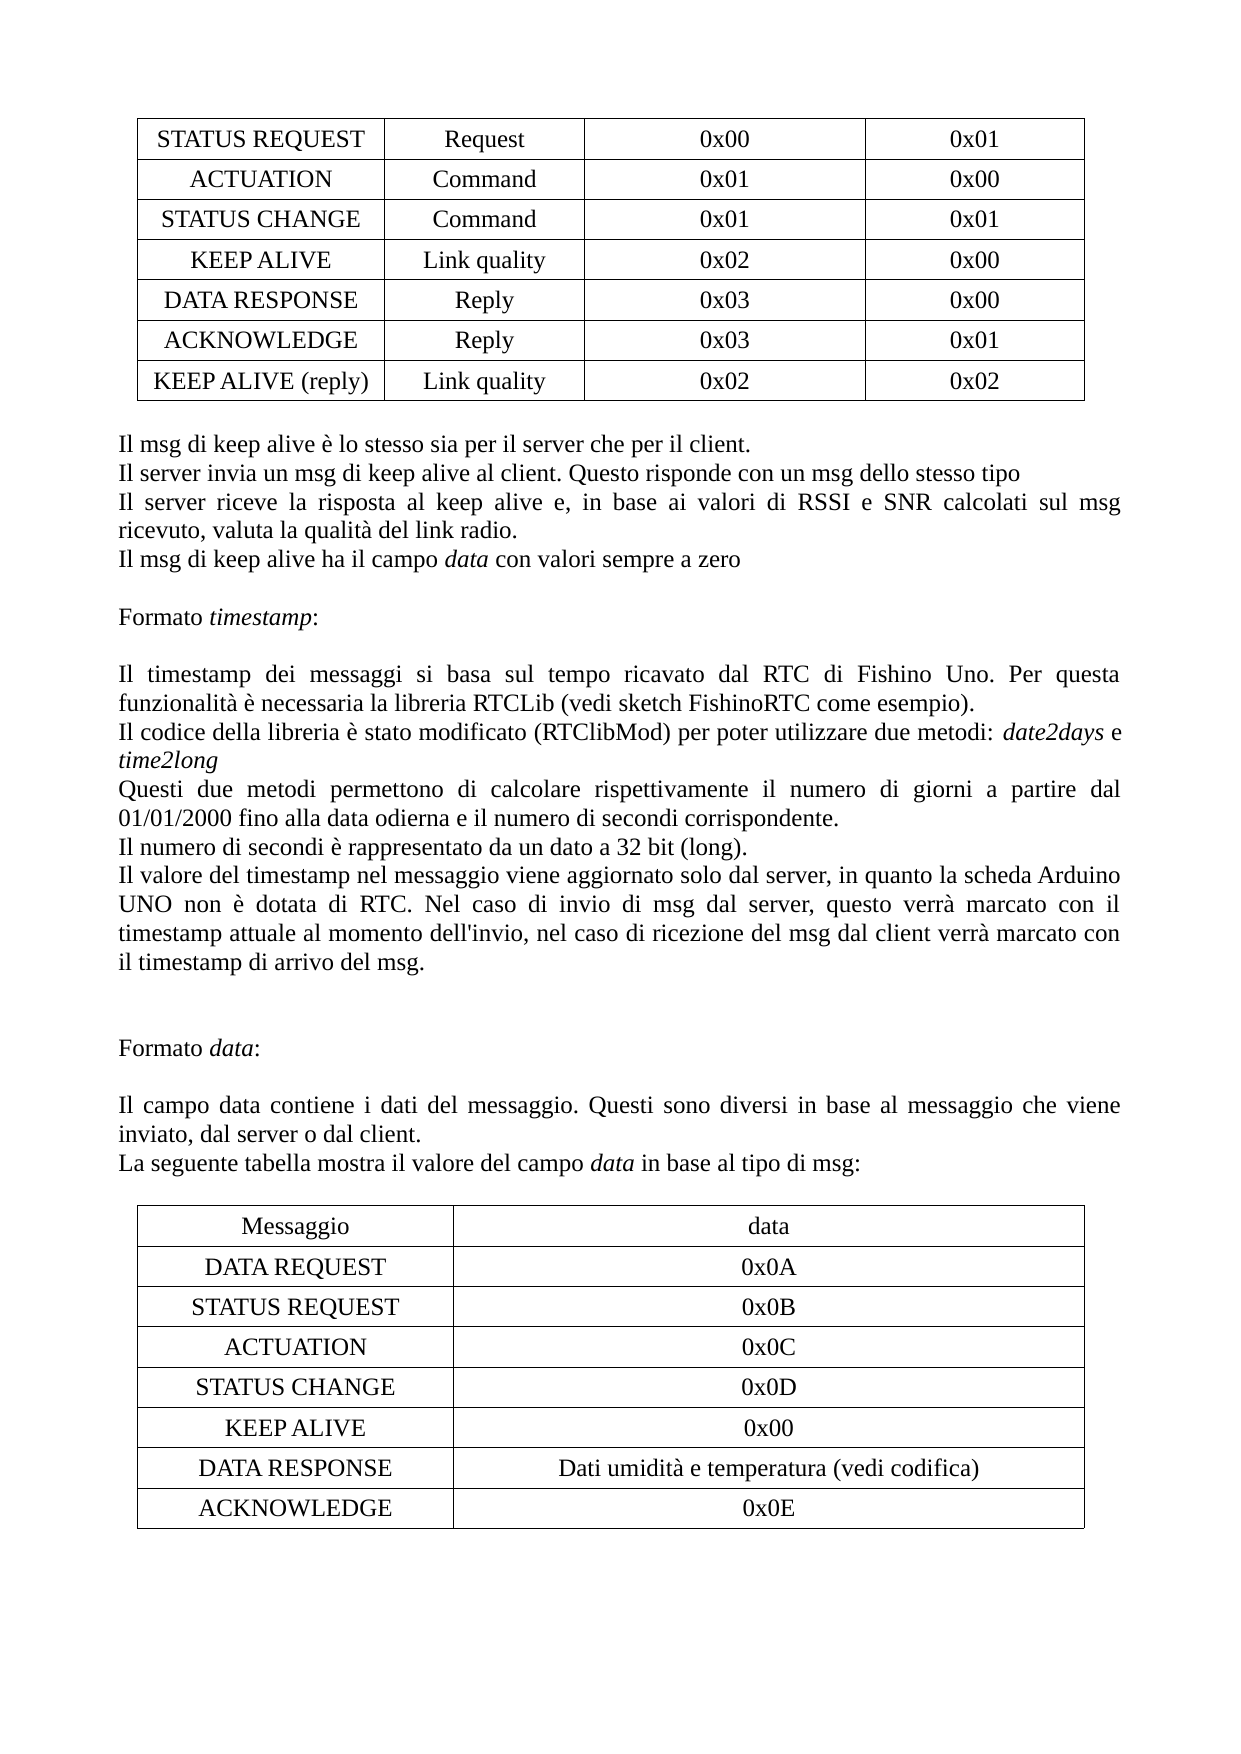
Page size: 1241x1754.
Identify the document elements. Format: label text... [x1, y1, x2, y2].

text Il numero di secondi è rappresentato da un dato a 32 bit (long). [118, 832, 1122, 860]
table_cell Reply [385, 321, 584, 360]
text Formato data: [118, 1033, 1122, 1062]
table_cell 0x00 [866, 280, 1084, 320]
table_cell 0x0B [454, 1287, 1084, 1326]
text Il msg di keep alive ha il campo data con valori sempre a zero [118, 544, 1122, 573]
text Il server invia un msg di keep alive al client. Questo risponde con un msg dello stesso tipo [118, 458, 1122, 487]
table_cell ACTUATION [138, 1327, 453, 1367]
table_cell 0x0E [454, 1489, 1084, 1528]
table_cell Command [385, 200, 584, 239]
table_cell Dati umidità e temperatura (vedi codifica) [454, 1448, 1084, 1488]
table_cell 0x02 [585, 361, 865, 400]
table_cell 0x0C [454, 1327, 1084, 1367]
table_cell KEEP ALIVE [138, 1408, 453, 1447]
table_cell 0x02 [866, 361, 1084, 400]
table_cell 0x0D [454, 1368, 1084, 1407]
table_header Messaggio [138, 1206, 453, 1246]
text Il valore del timestamp nel messaggio viene aggiornato solo dal server, in quanto la scheda Arduino UNO non è dotata di RTC. Nel caso di invio di msg dal server, questo verrà marcato con il timestamp attuale al momento dell'invio, nel caso di ricezione del msg dal client verrà marcato con il timestamp di arrivo del msg. [118, 860, 1122, 975]
table_cell 0x02 [585, 240, 865, 279]
text Il server riceve la risposta al keep alive e, in base ai valori di RSSI e SNR calcolati sul msg ricevuto, valuta la qualità del link radio. [118, 487, 1122, 544]
table_cell 0x01 [866, 119, 1084, 158]
table_cell ACTUATION [138, 160, 384, 199]
table_cell ACKNOWLEDGE [138, 1489, 453, 1528]
table_header data [454, 1206, 1084, 1246]
table_cell STATUS REQUEST [138, 1287, 453, 1326]
table_cell 0x00 [454, 1408, 1084, 1447]
table_cell 0x00 [866, 160, 1084, 199]
table_cell Link quality [385, 361, 584, 400]
table_cell DATA RESPONSE [138, 1448, 453, 1488]
table_cell DATA RESPONSE [138, 280, 384, 320]
table_cell 0x0A [454, 1247, 1084, 1286]
table_cell KEEP ALIVE (reply) [138, 361, 384, 400]
table_cell Command [385, 160, 584, 199]
text Questi due metodi permettono di calcolare rispettivamente il numero di giorni a partire dal 01/01/2000 fino alla data odierna e il numero di secondi corrispondente. [118, 774, 1122, 832]
table_cell 0x01 [585, 160, 865, 199]
table_cell STATUS CHANGE [138, 200, 384, 239]
table_cell KEEP ALIVE [138, 240, 384, 279]
table_cell STATUS REQUEST [138, 119, 384, 158]
table_cell 0x00 [866, 240, 1084, 279]
table_cell 0x01 [866, 321, 1084, 360]
table_cell 0x01 [866, 200, 1084, 239]
text Il msg di keep alive è lo stesso sia per il server che per il client. [118, 429, 1122, 458]
table_cell 0x03 [585, 280, 865, 320]
text Il codice della libreria è stato modificato (RTClibMod) per poter utilizzare due metodi: date2days e time2long [118, 717, 1122, 774]
table_cell ACKNOWLEDGE [138, 321, 384, 360]
text Il timestamp dei messaggi si basa sul tempo ricavato dal RTC di Fishino Uno. Per questa funzionalità è necessaria la libreria RTCLib (vedi sketch FishinoRTC come esempio). [118, 659, 1122, 717]
table_cell 0x03 [585, 321, 865, 360]
table_cell Request [385, 119, 584, 158]
text Formato timestamp: [118, 602, 1122, 630]
text La seguente tabella mostra il valore del campo data in base al tipo di msg: [118, 1148, 1122, 1177]
table_cell STATUS CHANGE [138, 1368, 453, 1407]
table_cell Link quality [385, 240, 584, 279]
text Il campo data contiene i dati del messaggio. Questi sono diversi in base al messaggio che viene inviato, dal server o dal client. [118, 1090, 1122, 1148]
table_cell 0x01 [585, 200, 865, 239]
table_cell Reply [385, 280, 584, 320]
table_cell DATA REQUEST [138, 1247, 453, 1286]
table_cell 0x00 [585, 119, 865, 158]
